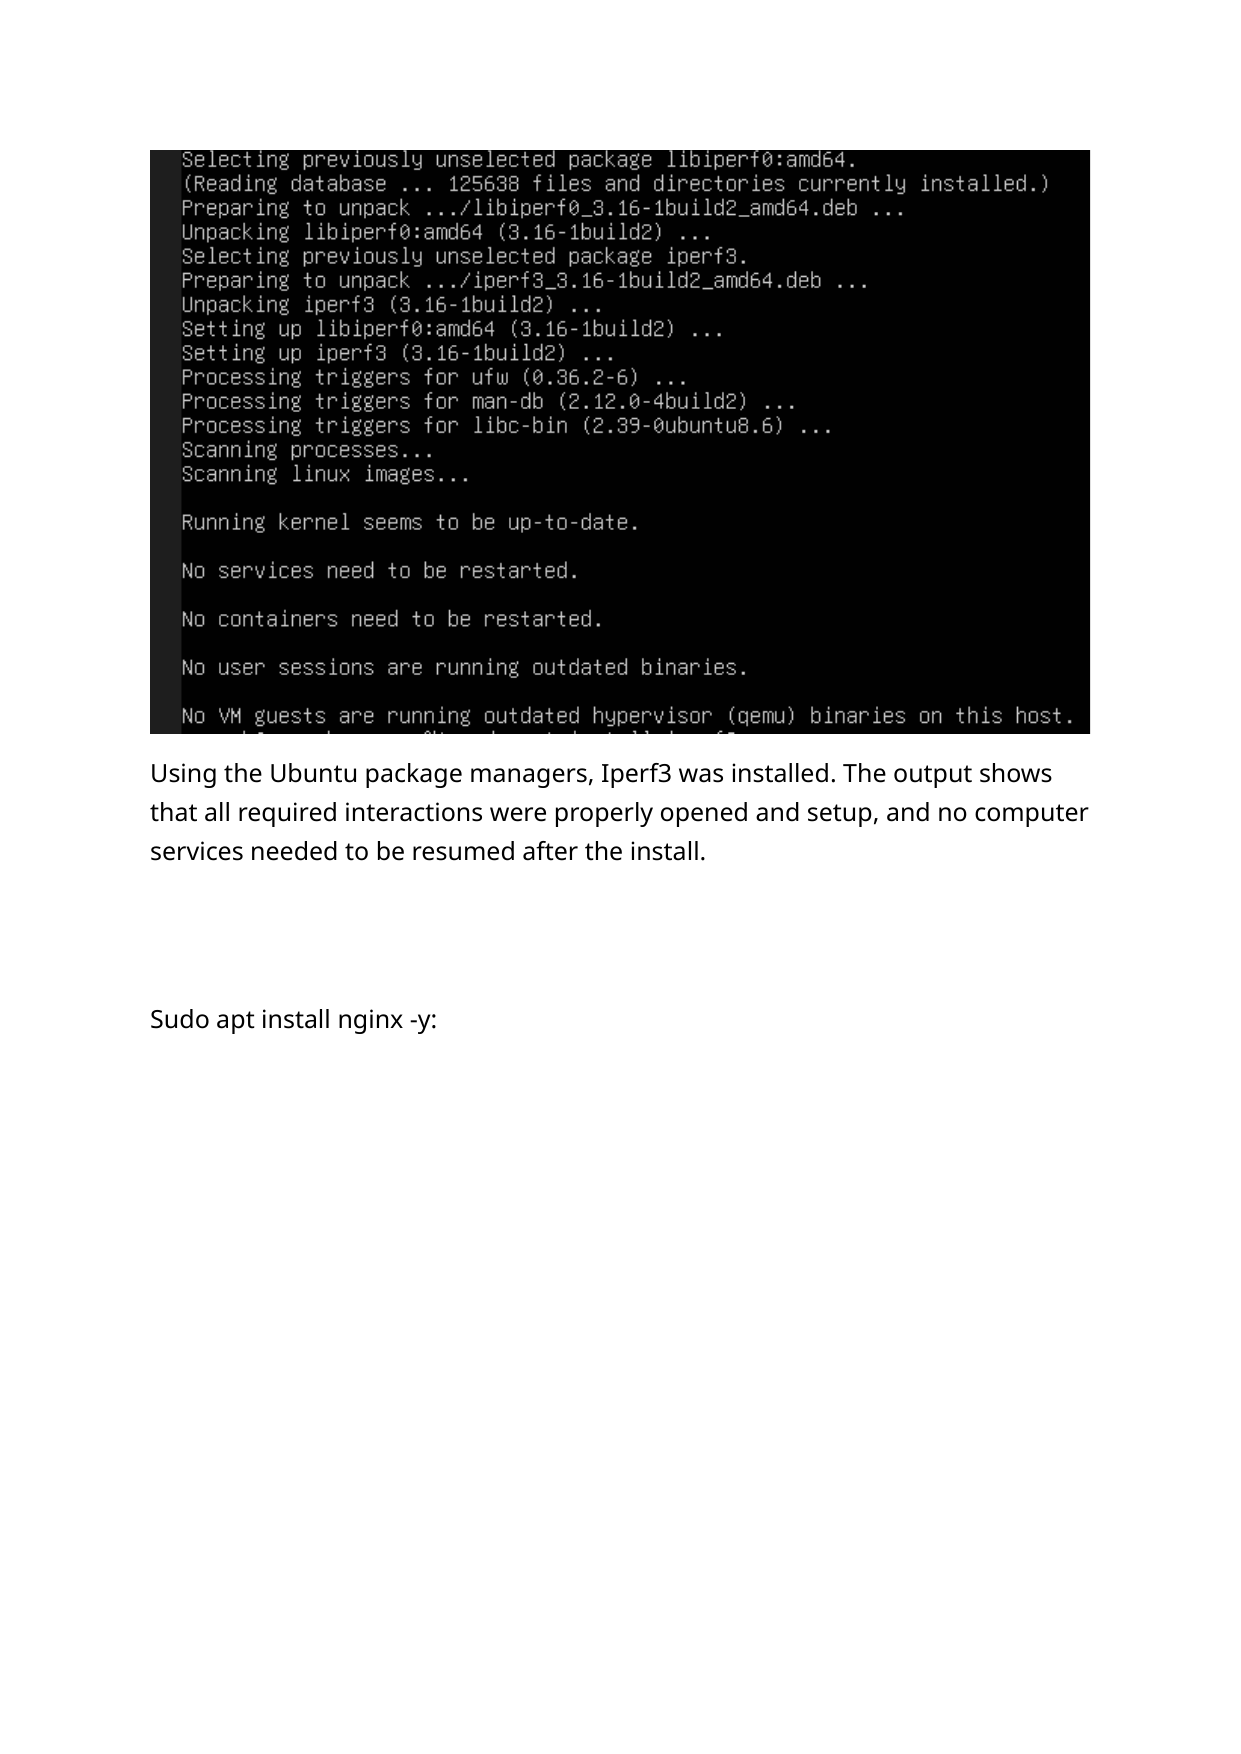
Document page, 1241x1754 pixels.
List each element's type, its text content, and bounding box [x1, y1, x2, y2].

text Sudo apt install nginx -y: [150, 1002, 1090, 1036]
text Using the Ubuntu package managers, Iperf3 was installed. The output shows that all required interactions were properly opened and setup, and no computer services needed to be resumed after the install. [150, 756, 1090, 868]
